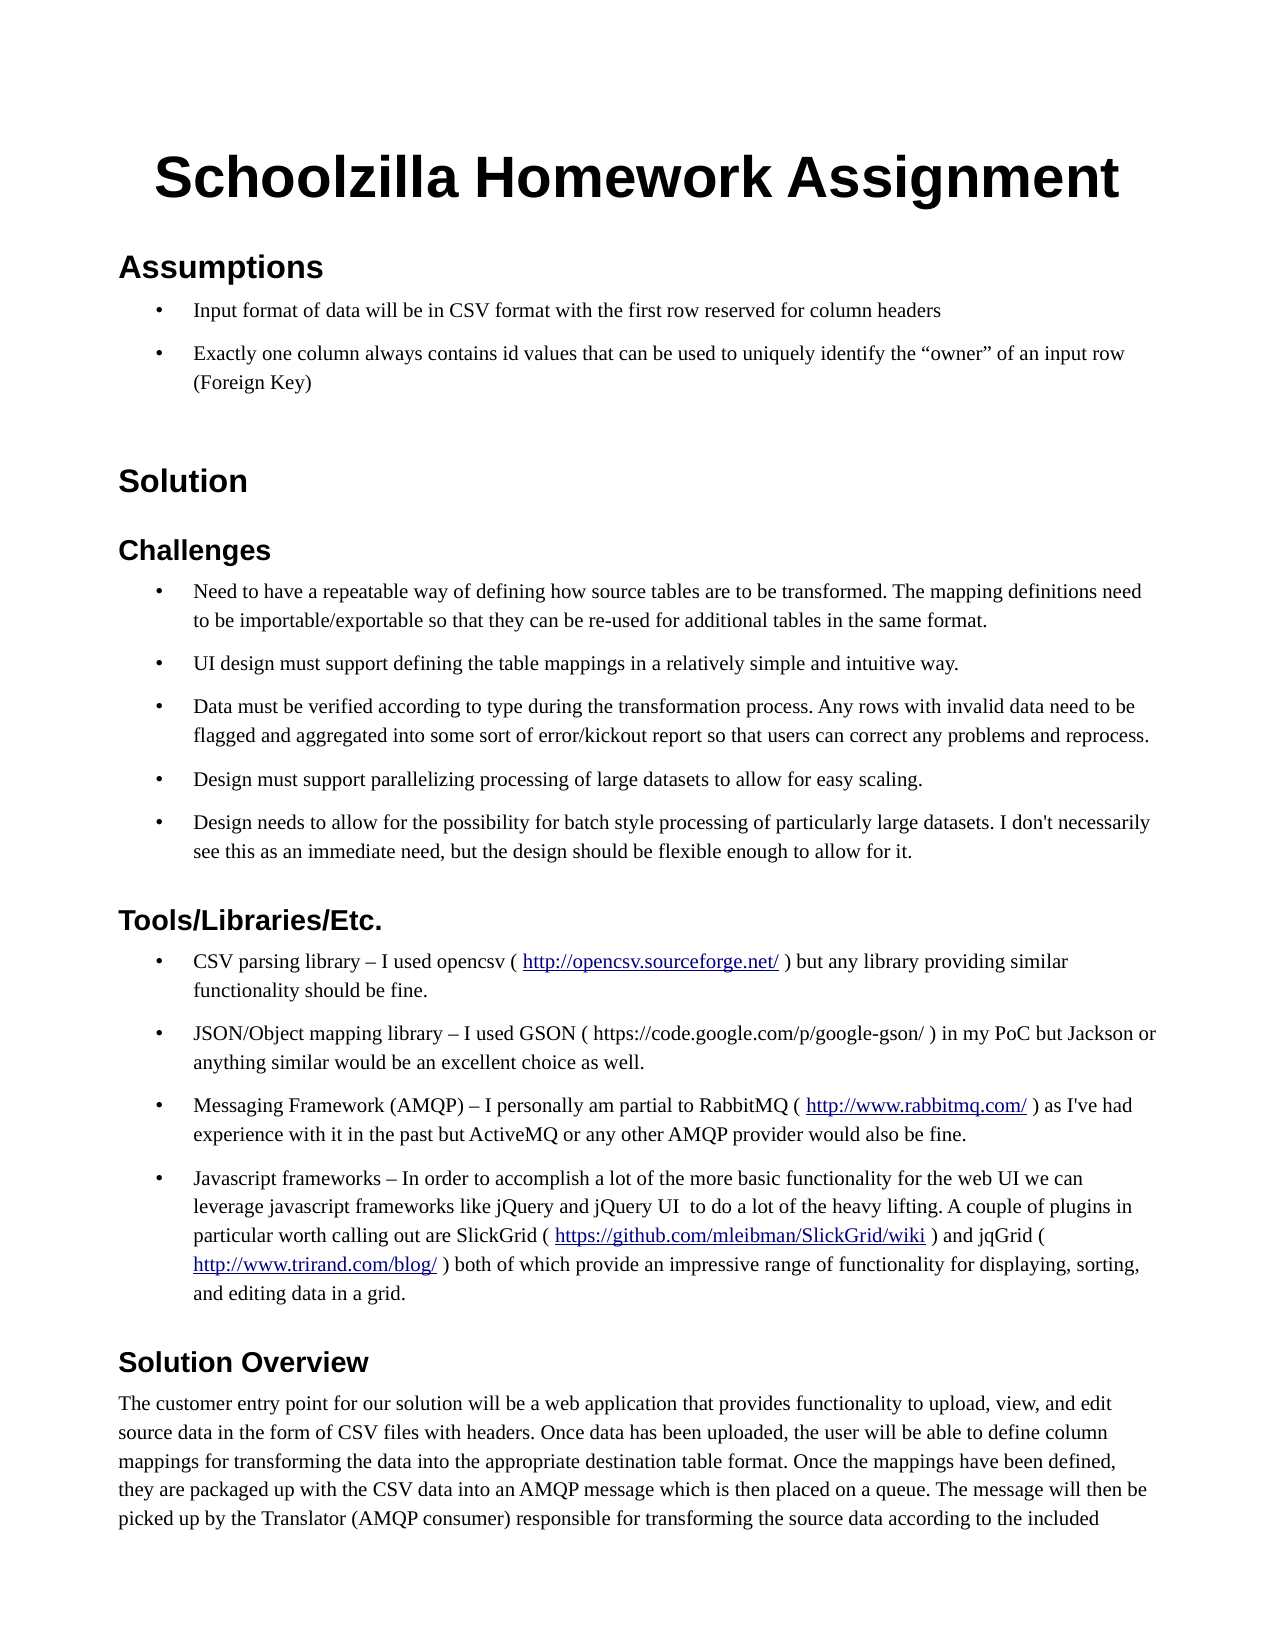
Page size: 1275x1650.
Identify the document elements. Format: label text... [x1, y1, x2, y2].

list Javascript frameworks – In order to accomplish a lot of the more basic functionality for the web UI we can leverage javascript frameworks like jQuery and jQuery UI to do a lot of the heavy lifting. A couple of plugins in particular worth calling out are SlickGrid ( https://github.com/mleibman/SlickGrid/wiki ) and jqGrid ( http://www.trirand.com/blog/ ) both of which provide an impressive range of functionality for displaying, sorting, and editing data in a grid. [156, 1166, 1157, 1305]
list CSV parsing library – I used opencsv ( http://opencsv.sourceforge.net/ ) but any library providing similar functionality should be fine. [156, 949, 1157, 1002]
subtitle Challenges [118, 533, 1157, 566]
subtitle Assumptions [118, 248, 1157, 285]
list UI design must support defining the table mappings in a relatively simple and intuitive way. [156, 651, 1157, 675]
list Need to have a repeatable way of defining how source tables are to be transformed. The mapping definitions need to be importable/exportable so that they can be re-used for additional tables in the same format. [156, 579, 1157, 632]
list Messaging Framework (AMQP) – I personally am partial to RabbitMQ ( http://www.rabbitmq.com/ ) as I've had experience with it in the past but ActiveMQ or any other AMQP provider would also be fine. [156, 1093, 1157, 1146]
subtitle Solution Overview [118, 1345, 1157, 1378]
list Data must be verified according to type during the transformation process. Any rows with invalid data need to be flagged and aggregated into some sort of error/kickout report so that users can correct any problems and reprocess. [156, 694, 1157, 747]
subtitle Tools/Libraries/Etc. [118, 903, 1157, 936]
list Design must support parallelizing processing of large datasets to allow for easy scaling. [156, 767, 1157, 791]
text The customer entry point for our solution will be a web application that provides functionality to upload, view, and edit source data in the form of CSV files with headers. Once data has been uploaded, the user will be able to define column mappings for transforming the data into the appropriate destination table format. Once the mappings have been defined, they are packaged up with the CSV data into an AMQP message which is then placed on a queue. The message will then be picked up by the Translator (AMQP consumer) responsible for transforming the source data according to the included [118, 1391, 1157, 1530]
title Schoolzilla Homework Assignment [118, 143, 1157, 210]
list Exactly one column always contains id values that can be used to uniquely identify the “owner” of an input row (Foreign Key) [156, 341, 1157, 394]
list Design needs to allow for the possibility for batch style processing of particularly large datasets. I don't necessarily see this as an immediate need, but the design should be flexible enough to allow for it. [156, 810, 1157, 863]
subtitle Solution [118, 462, 1157, 500]
list JSON/Object mapping library – I used GSON ( https://code.google.com/p/google-gson/ ) in my PoC but Jackson or anything similar would be an excellent choice as well. [156, 1021, 1157, 1074]
list Input format of data will be in CSV format with the first row reserved for column headers [156, 298, 1157, 322]
